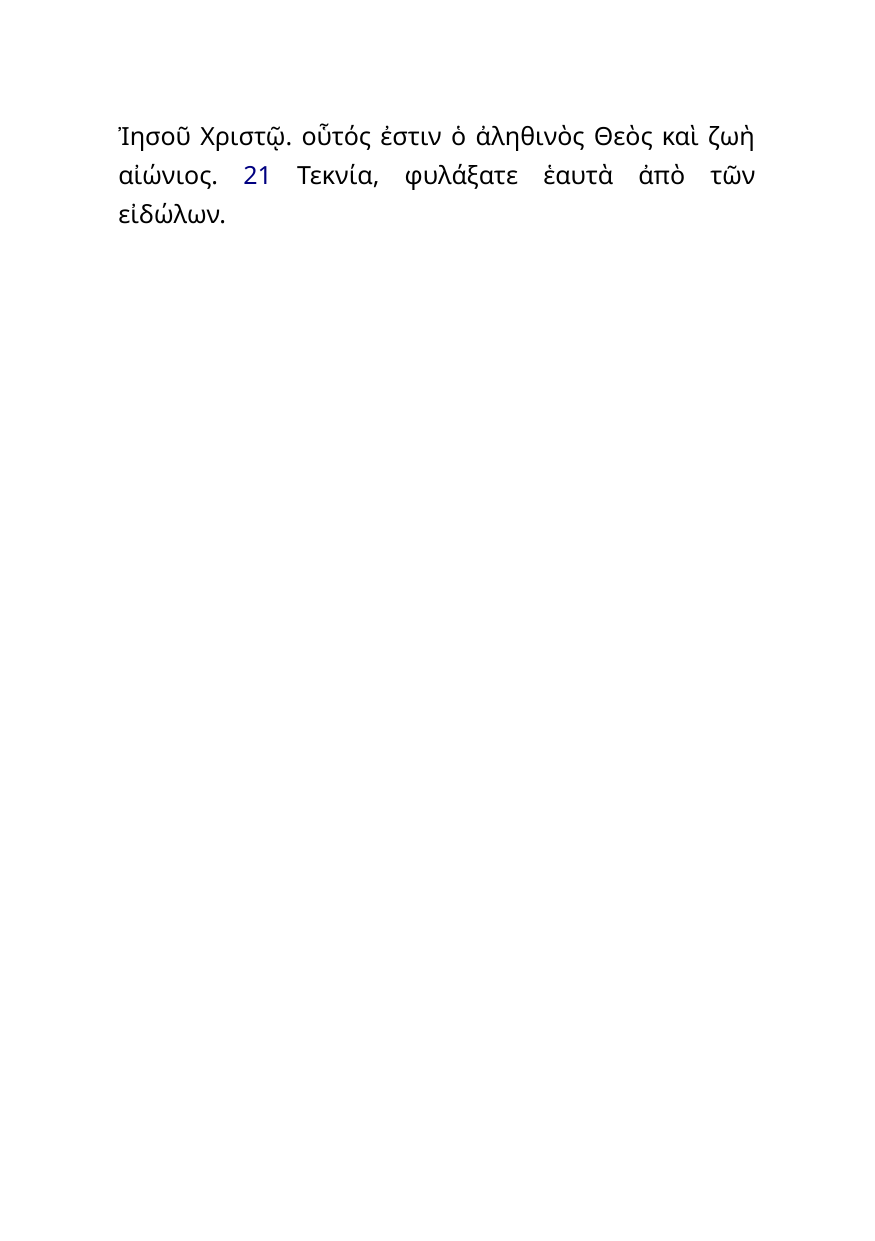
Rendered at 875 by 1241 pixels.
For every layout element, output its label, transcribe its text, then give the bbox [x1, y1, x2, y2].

text Ἰησοῦ Χριστῷ. οὗτός ἐστιν ὁ ἀληθινὸς Θεὸς καὶ ζωὴ αἰώνιος. 21 Τεκνία, φυλάξατε ἑαυτὰ ἀπὸ τῶν εἰδώλων. [118, 118, 756, 231]
